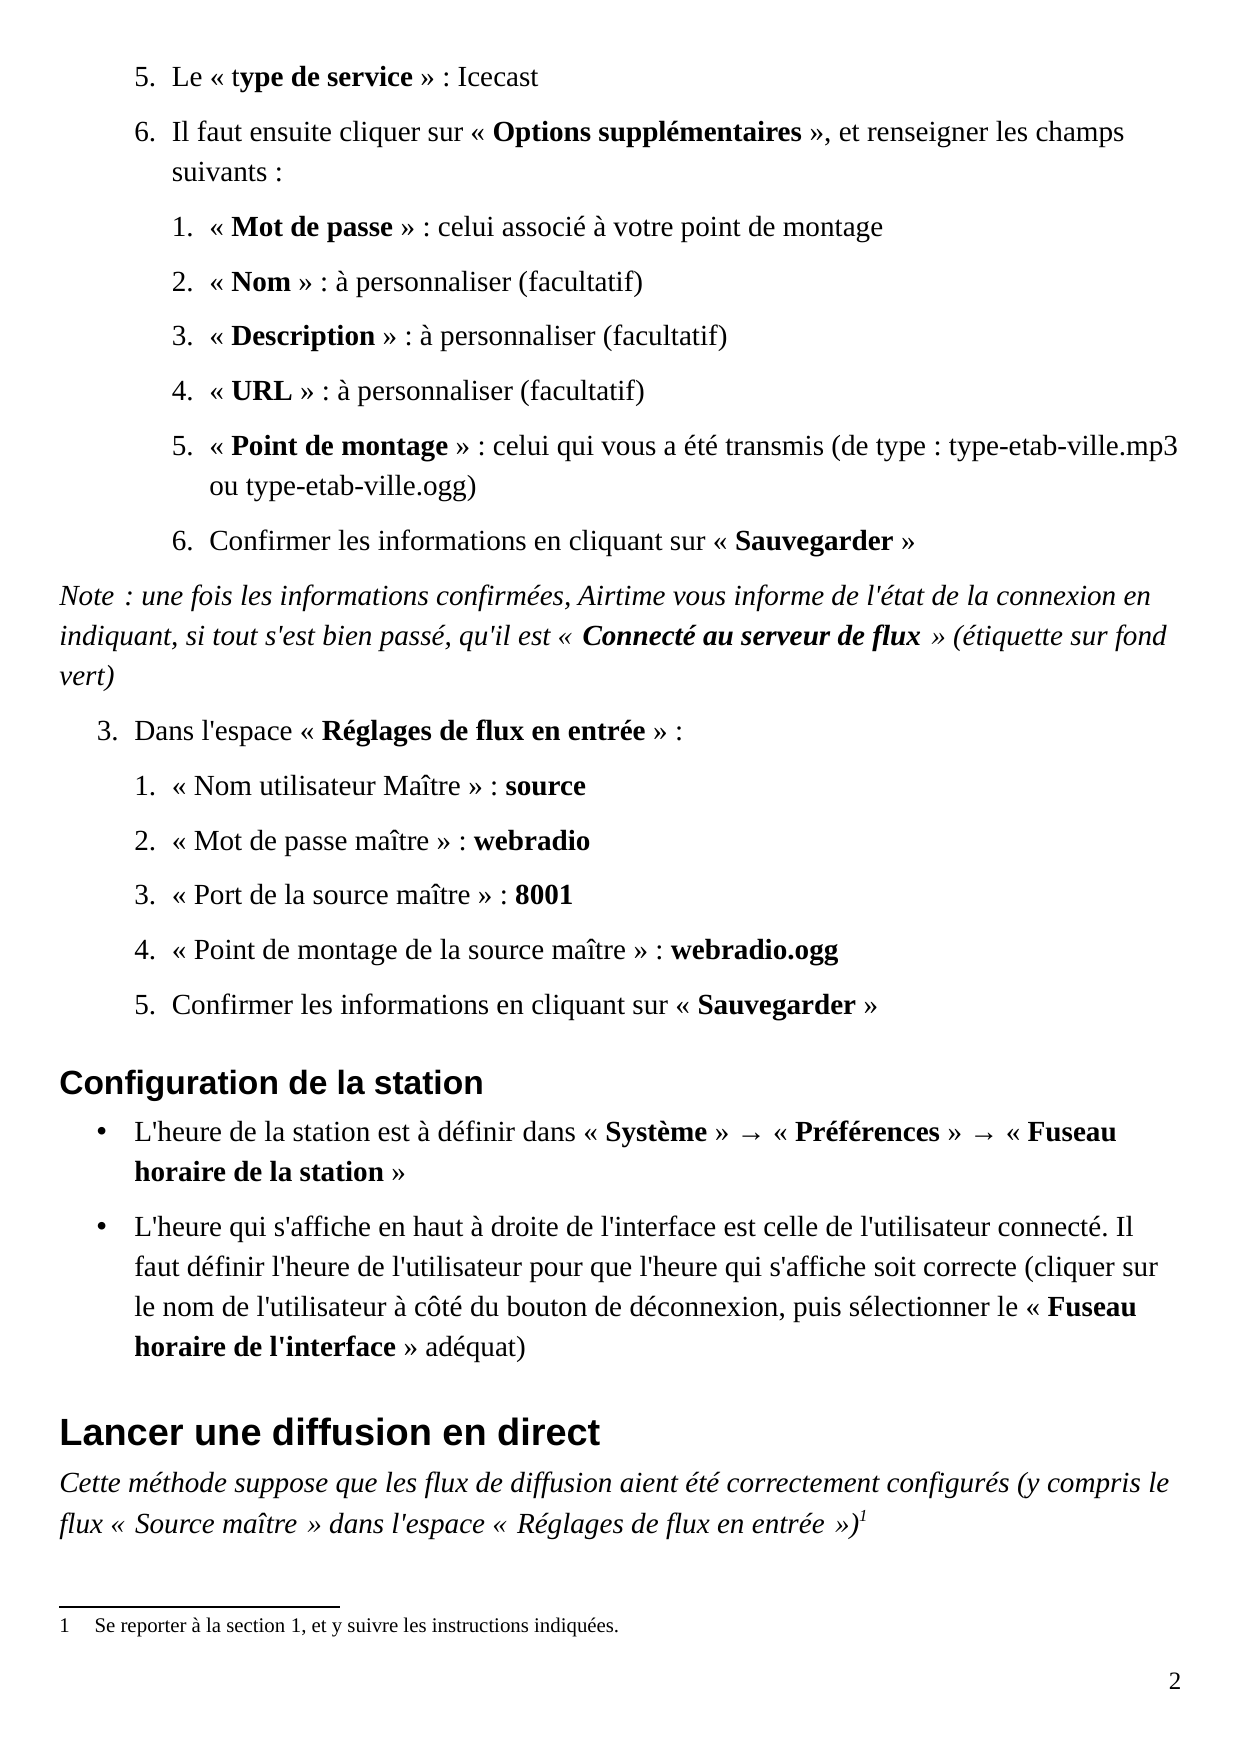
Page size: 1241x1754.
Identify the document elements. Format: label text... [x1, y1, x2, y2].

list Confirmer les informations en cliquant sur « Sauvegarder » [172, 523, 1181, 557]
list Le « type de service » : Icecast [134, 59, 1181, 93]
list L'heure de la station est à définir dans « Système » → « Préférences » → « Fuseau horaire de la station » [97, 1114, 1181, 1188]
list « URL » : à personnaliser (facultatif) [172, 373, 1181, 407]
list « Description » : à personnaliser (facultatif) [172, 318, 1181, 352]
list L'heure qui s'affiche en haut à droite de l'interface est celle de l'utilisateur connecté. Il faut définir l'heure de l'utilisateur pour que l'heure qui s'affiche soit correcte (cliquer sur le nom de l'utilisateur à côté du bouton de déconnexion, puis sélectionner le « Fuseau horaire de l'interface » adéquat) [97, 1209, 1181, 1363]
subtitle Lancer une diffusion en direct [59, 1409, 1181, 1453]
list « Port de la source maître » : 8001 [134, 877, 1181, 911]
list Dans l'espace « Réglages de flux en entrée » : [97, 713, 1181, 747]
text Se reporter à la section 1, et y suivre les instructions indiquées. [59, 1613, 1181, 1637]
list « Nom » : à personnaliser (facultatif) [172, 264, 1181, 297]
list Il faut ensuite cliquer sur « Options supplémentaires », et renseigner les champs suivants : [134, 114, 1181, 188]
list « Nom utilisateur Maître » : source [134, 768, 1181, 801]
text Cette méthode suppose que les flux de diffusion aient été correctement configurés (y compris le flux « Source maître » dans l'espace « Réglages de flux en entrée ») [59, 1466, 1181, 1539]
text Note : une fois les informations confirmées, Airtime vous informe de l'état de la connexion en indiquant, si tout s'est bien passé, qu'il est « Connecté au serveur de flux » (étiquette sur fond vert) [59, 578, 1181, 692]
list « Point de montage » : celui qui vous a été transmis (de type : type-etab-ville.mp3 ou type-etab-ville.ogg) [172, 428, 1181, 502]
list « Mot de passe » : celui associé à votre point de montage [172, 209, 1181, 242]
list Confirmer les informations en cliquant sur « Sauvegarder » [134, 987, 1181, 1021]
list « Point de montage de la source maître » : webradio.ogg [134, 932, 1181, 966]
list « Mot de passe maître » : webradio [134, 823, 1181, 856]
subtitle Configuration de la station [59, 1063, 1181, 1101]
